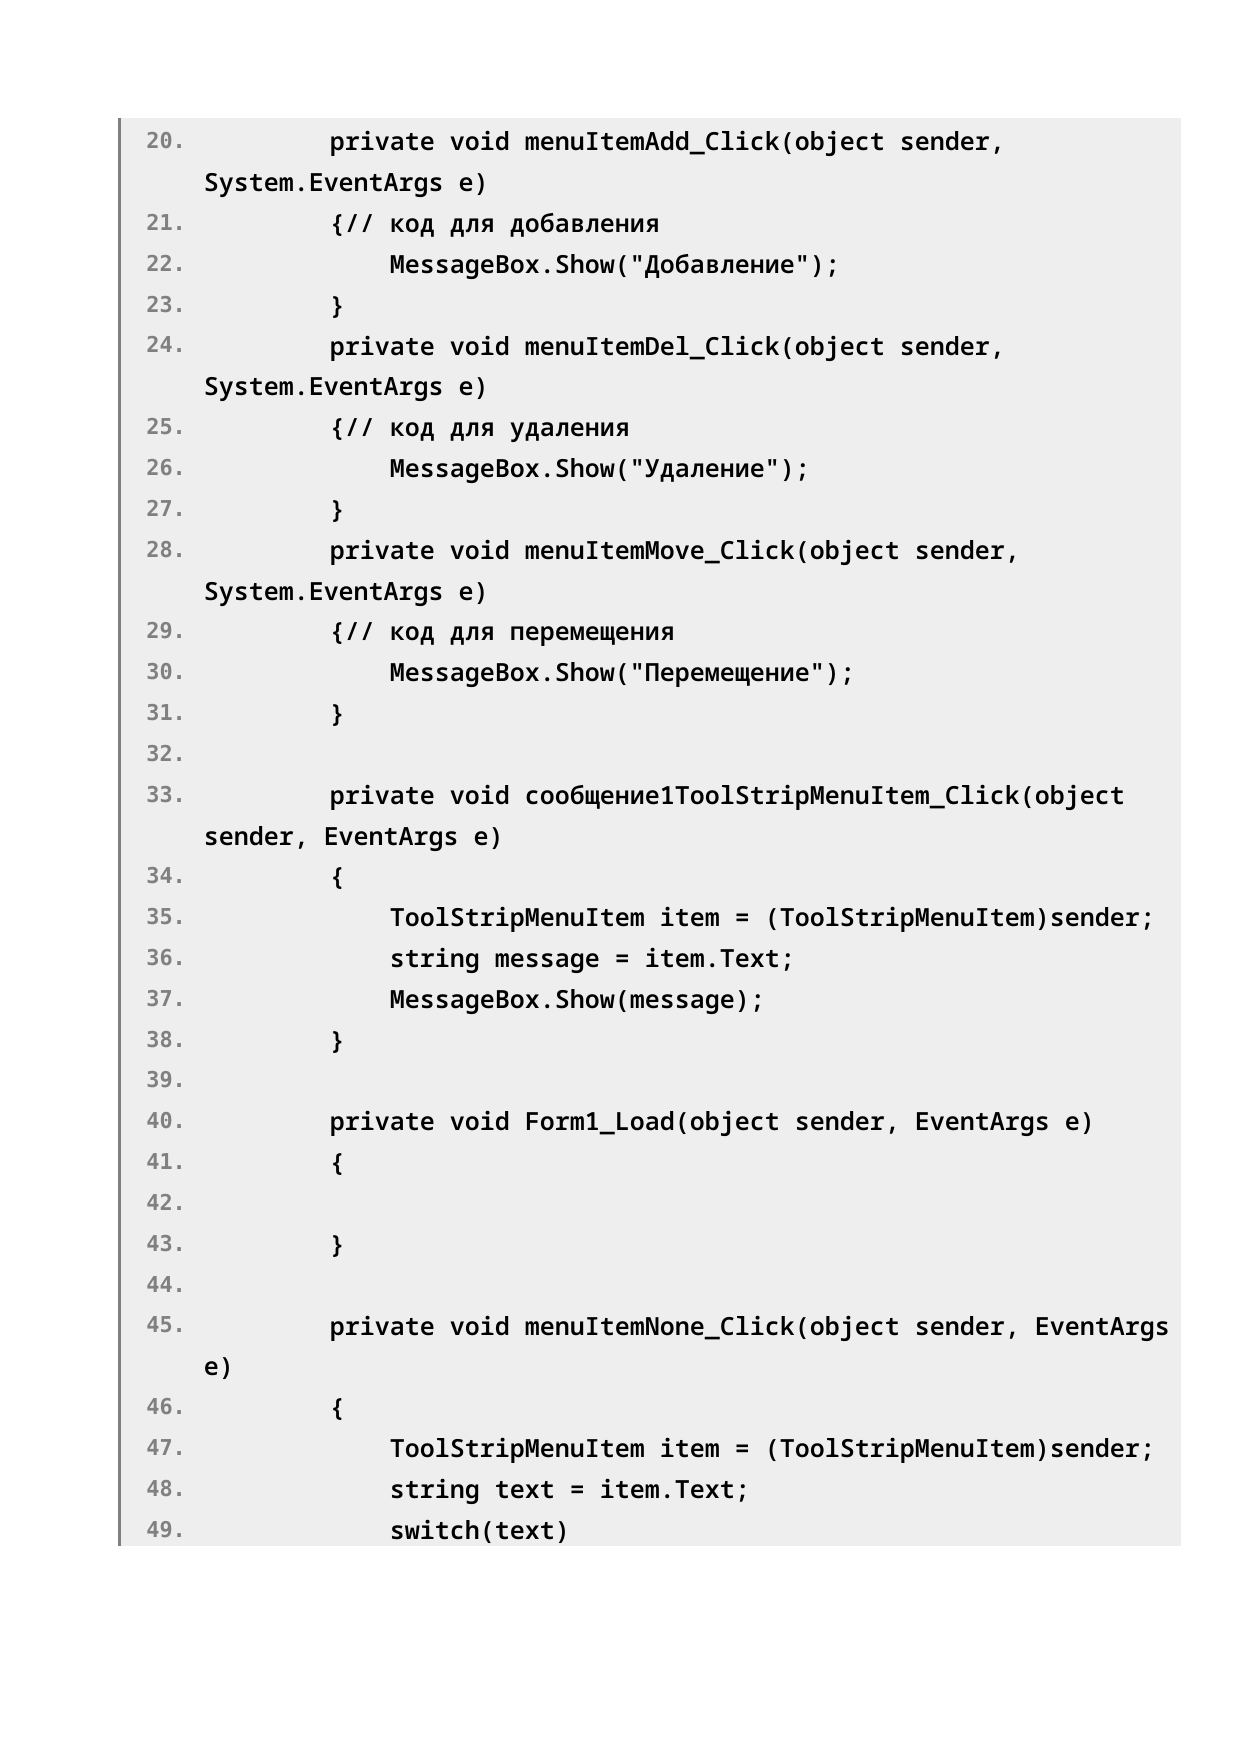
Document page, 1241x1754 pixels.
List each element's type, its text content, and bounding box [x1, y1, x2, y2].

list private void menuItemDel_Click(object sender, System.EventArgs e) [121, 322, 1181, 403]
list {// код для удаления [121, 404, 1181, 444]
list private void menuItemAdd_Click(object sender, System.EventArgs e) [121, 118, 1181, 199]
list string text = item.Text; [121, 1466, 1181, 1506]
list private void сообщение1ToolStripMenuItem_Click(object sender, EventArgs e) [121, 771, 1181, 852]
list MessageBox.Show("Добавление"); [121, 241, 1181, 281]
list private void menuItemMove_Click(object sender, System.EventArgs e) [121, 526, 1181, 607]
list { [121, 1139, 1181, 1179]
list string message = item.Text; [121, 935, 1181, 975]
list ToolStripMenuItem item = (ToolStripMenuItem)sender; [121, 1425, 1181, 1465]
list } [121, 1221, 1181, 1261]
list } [121, 486, 1181, 526]
list private void menuItemNone_Click(object sender, EventArgs e) [121, 1302, 1181, 1383]
list } [121, 690, 1181, 730]
list MessageBox.Show("Удаление"); [121, 445, 1181, 485]
list { [121, 1384, 1181, 1424]
list {// код для перемещения [121, 608, 1181, 648]
list switch(text) [121, 1506, 1181, 1546]
list private void Form1_Load(object sender, EventArgs e) [121, 1098, 1181, 1138]
list { [121, 853, 1181, 893]
list } [121, 1016, 1181, 1056]
list ToolStripMenuItem item = (ToolStripMenuItem)sender; [121, 894, 1181, 934]
list MessageBox.Show(message); [121, 976, 1181, 1016]
list {// код для добавления [121, 200, 1181, 240]
list MessageBox.Show("Перемещение"); [121, 649, 1181, 689]
list } [121, 281, 1181, 321]
